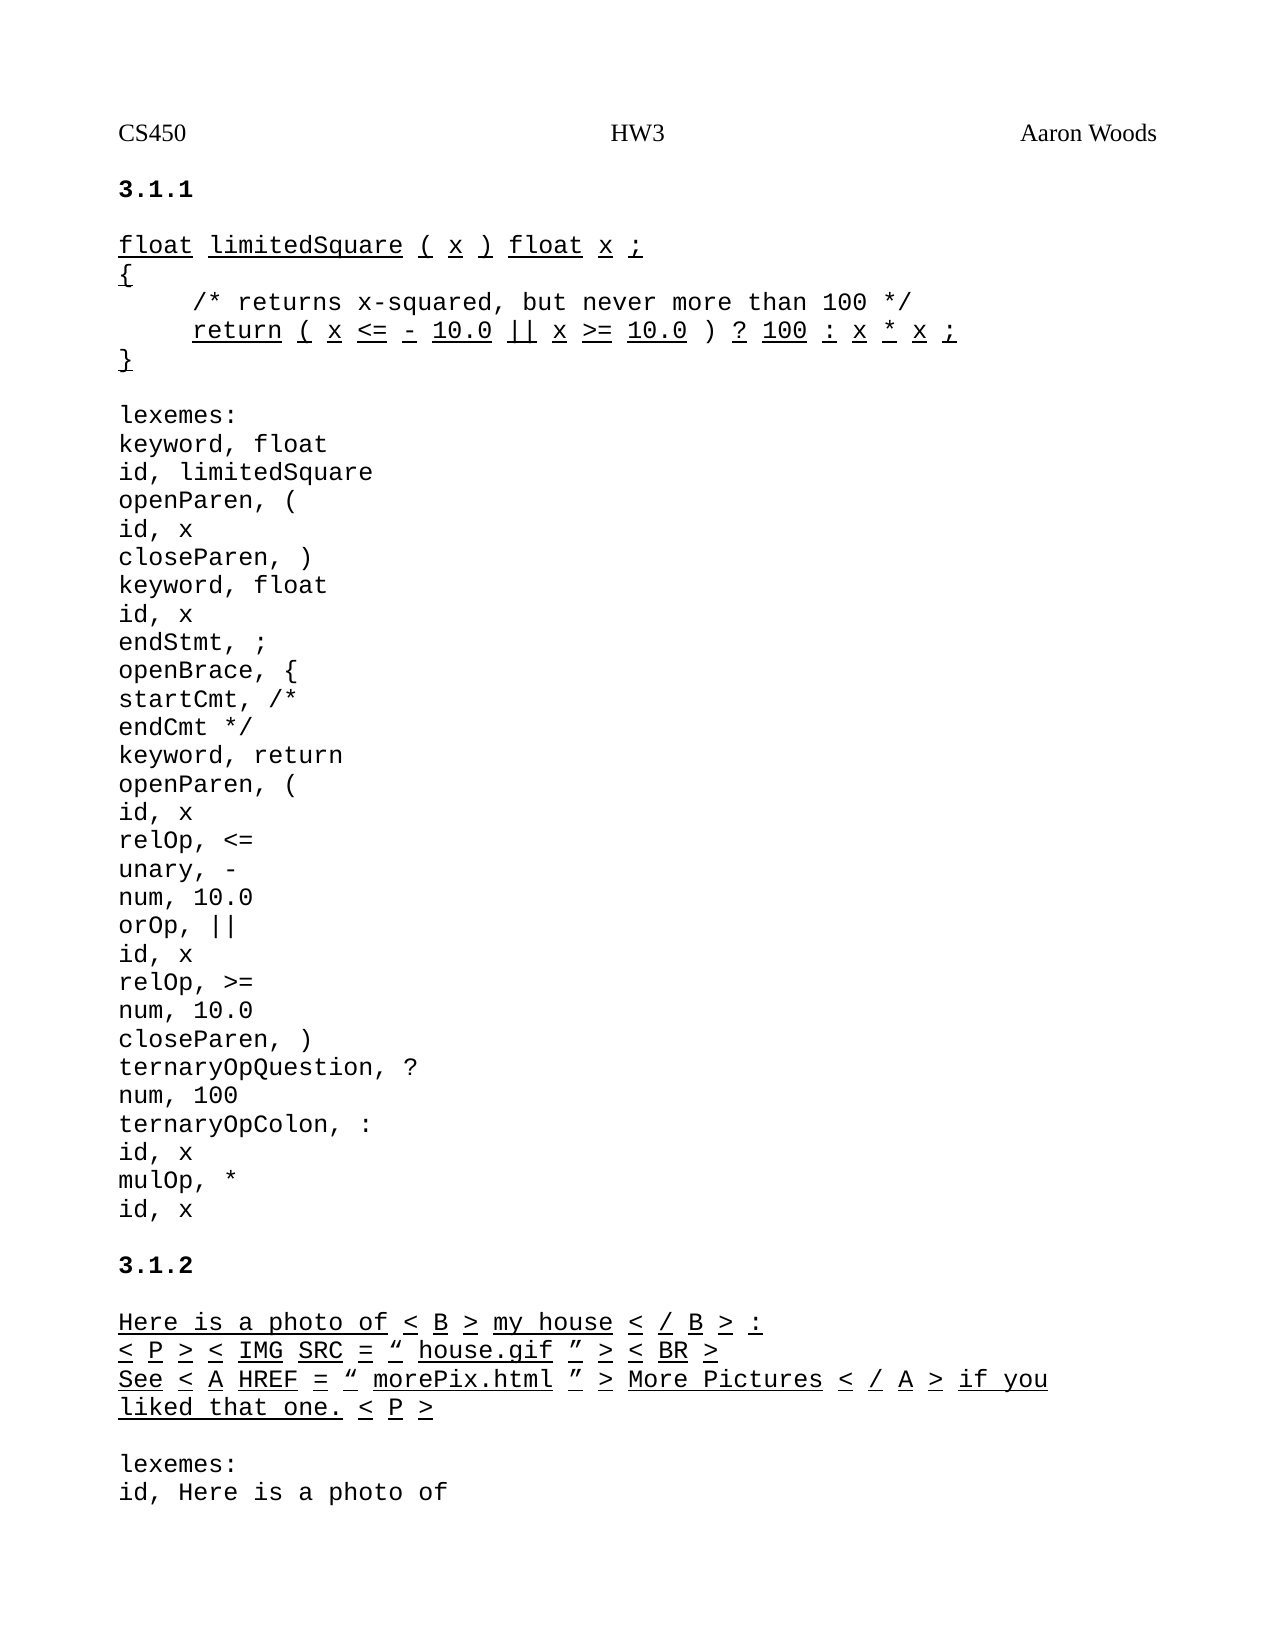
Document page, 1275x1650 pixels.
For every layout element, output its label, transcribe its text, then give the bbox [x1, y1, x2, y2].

text } [118, 346, 1157, 375]
text 3.1.2 [118, 1253, 1157, 1281]
text closeParen, ) [118, 545, 1157, 573]
text lexemes: [118, 403, 1157, 431]
text /* returns x-squared, but never more than 100 */ [118, 290, 1157, 318]
text id, x [118, 1140, 1157, 1168]
text < P > < IMG SRC = “ house.gif ” > < BR > [118, 1338, 1157, 1366]
text id, Here is a photo of [118, 1480, 1157, 1508]
text startCmt, /* [118, 686, 1157, 715]
text { [118, 261, 1157, 290]
text mulOp, * [118, 1168, 1157, 1196]
text id, x [118, 941, 1157, 970]
text orOp, || [118, 913, 1157, 941]
text ternaryOpQuestion, ? [118, 1055, 1157, 1083]
text Here is a photo of < B > my house < / B > : [118, 1310, 1157, 1338]
text keyword, return [118, 743, 1157, 771]
text keyword, float [118, 431, 1157, 460]
text id, x [118, 516, 1157, 545]
text num, 10.0 closeParen, ) [118, 998, 1157, 1055]
text See < A HREF = “ morePix.html ” > More Pictures < / A > if you [118, 1366, 1157, 1395]
text 3.1.1 [118, 176, 1157, 205]
text openParen, ( [118, 771, 1157, 800]
text id, x [118, 800, 1157, 828]
text endStmt, ; [118, 630, 1157, 658]
text openParen, ( [118, 488, 1157, 516]
text lexemes: [118, 1451, 1157, 1480]
text id, limitedSquare [118, 460, 1157, 488]
text id, x [118, 601, 1157, 630]
text keyword, float [118, 573, 1157, 601]
text num, 10.0 [118, 885, 1157, 913]
text float limitedSquare ( x ) float x ; [118, 233, 1157, 261]
text relOp, >= [118, 970, 1157, 998]
text id, x [118, 1196, 1157, 1225]
text endCmt */ [118, 715, 1157, 743]
text relOp, <= [118, 828, 1157, 856]
text openBrace, { [118, 658, 1157, 686]
text num, 100 [118, 1083, 1157, 1111]
text liked that one. < P > [118, 1395, 1157, 1423]
text ternaryOpColon, : [118, 1111, 1157, 1140]
text unary, - [118, 856, 1157, 885]
text return ( x <= - 10.0 || x >= 10.0 ) ? 100 : x * x ; [118, 318, 1157, 346]
